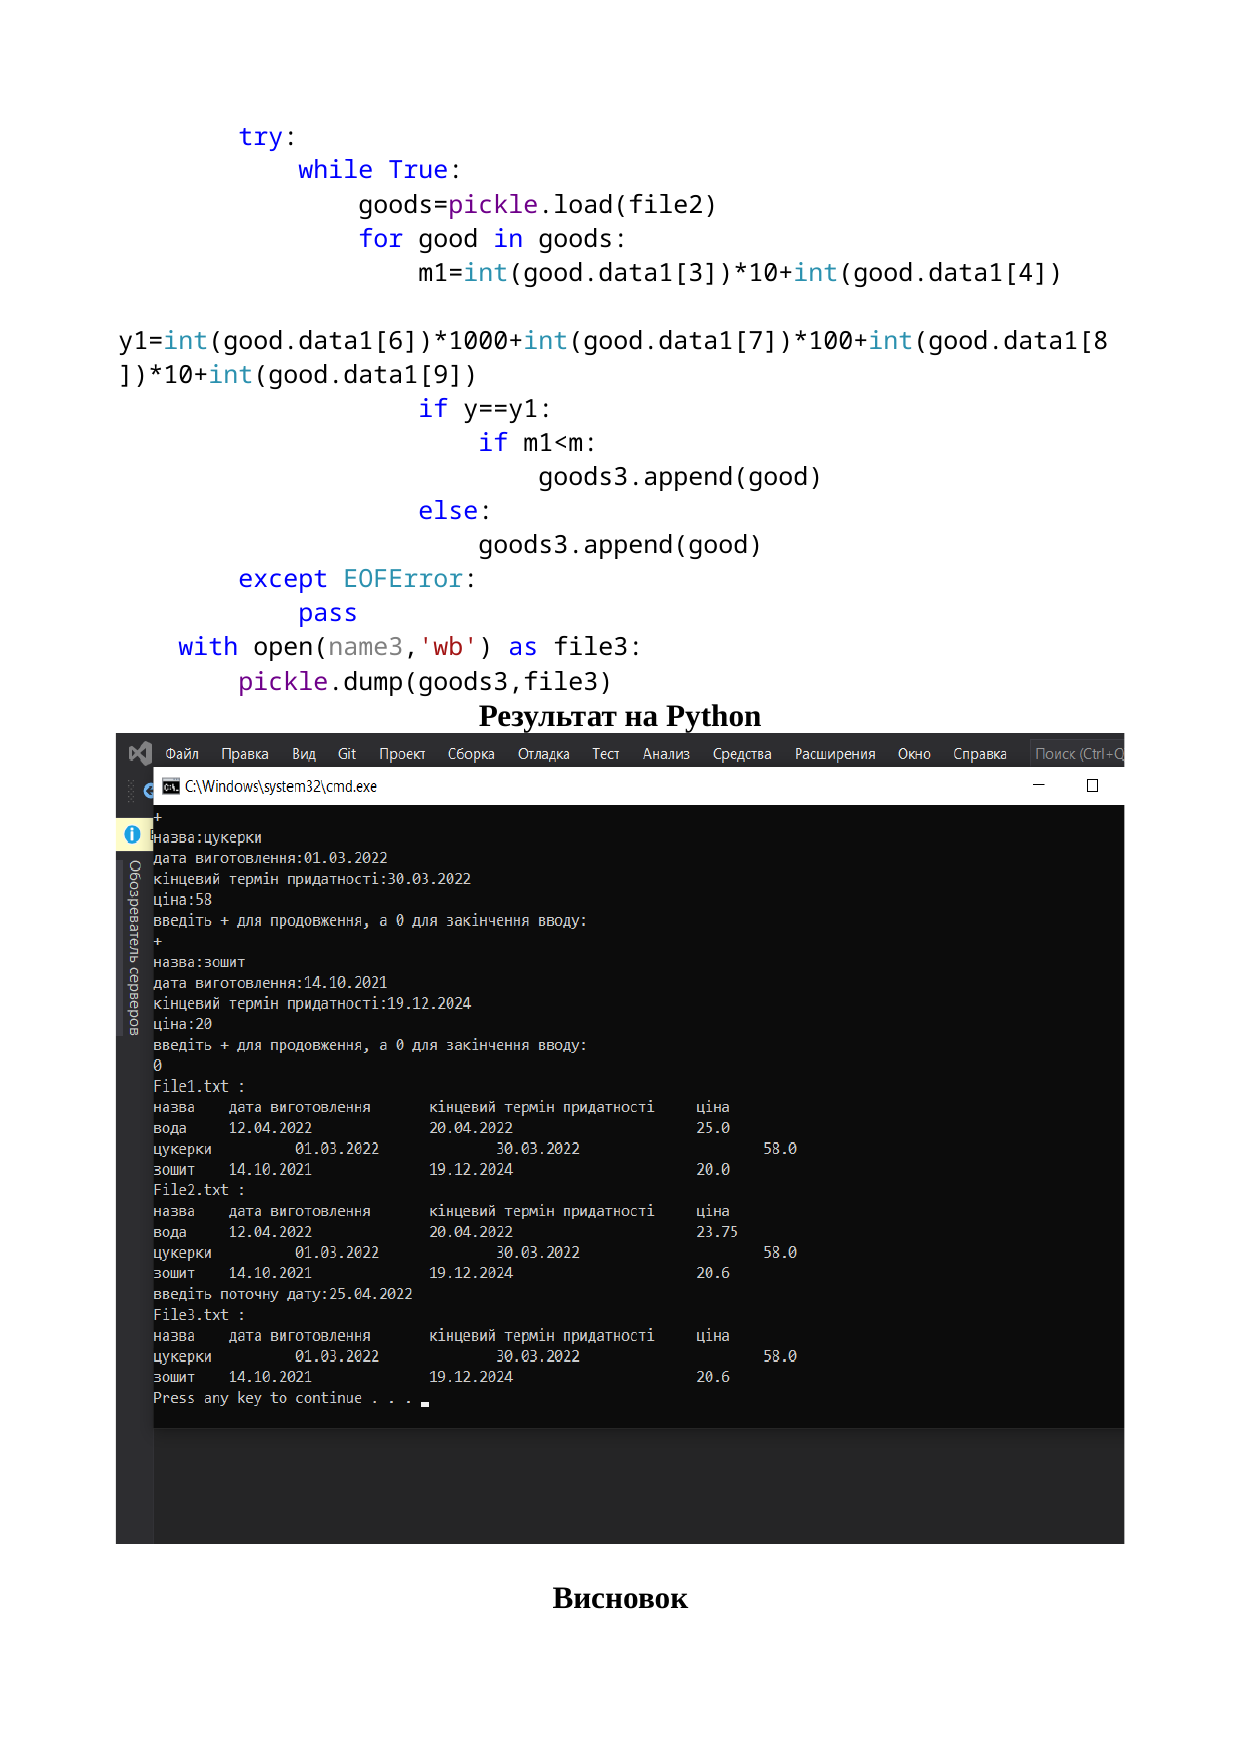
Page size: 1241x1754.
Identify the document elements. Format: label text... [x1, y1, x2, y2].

text for good in goods: [118, 220, 1122, 254]
text if m1<m: [118, 425, 1122, 459]
text try: [118, 118, 1122, 152]
text goods3.append(good) [118, 527, 1122, 561]
text goods=pickle.load(file2) [118, 186, 1122, 220]
text y1=int(good.data1[6])*1000+int(good.data1[7])*100+int(good.data1[8])*10+int(good.data1[9]) [118, 288, 1122, 391]
text pass [118, 595, 1122, 629]
text pickle.dump(goods3,file3) [118, 663, 1122, 697]
text except EOFError: [118, 561, 1122, 595]
text goods3.append(good) [118, 459, 1122, 493]
text with open(name3,'wb') as file3: [118, 629, 1122, 663]
text if y==y1: [118, 391, 1122, 425]
text while True: [118, 152, 1122, 186]
text m1=int(good.data1[3])*10+int(good.data1[4]) [118, 254, 1122, 288]
text Висновок [118, 1579, 1122, 1615]
text else: [118, 493, 1122, 527]
text Результат на Python [118, 697, 1122, 733]
